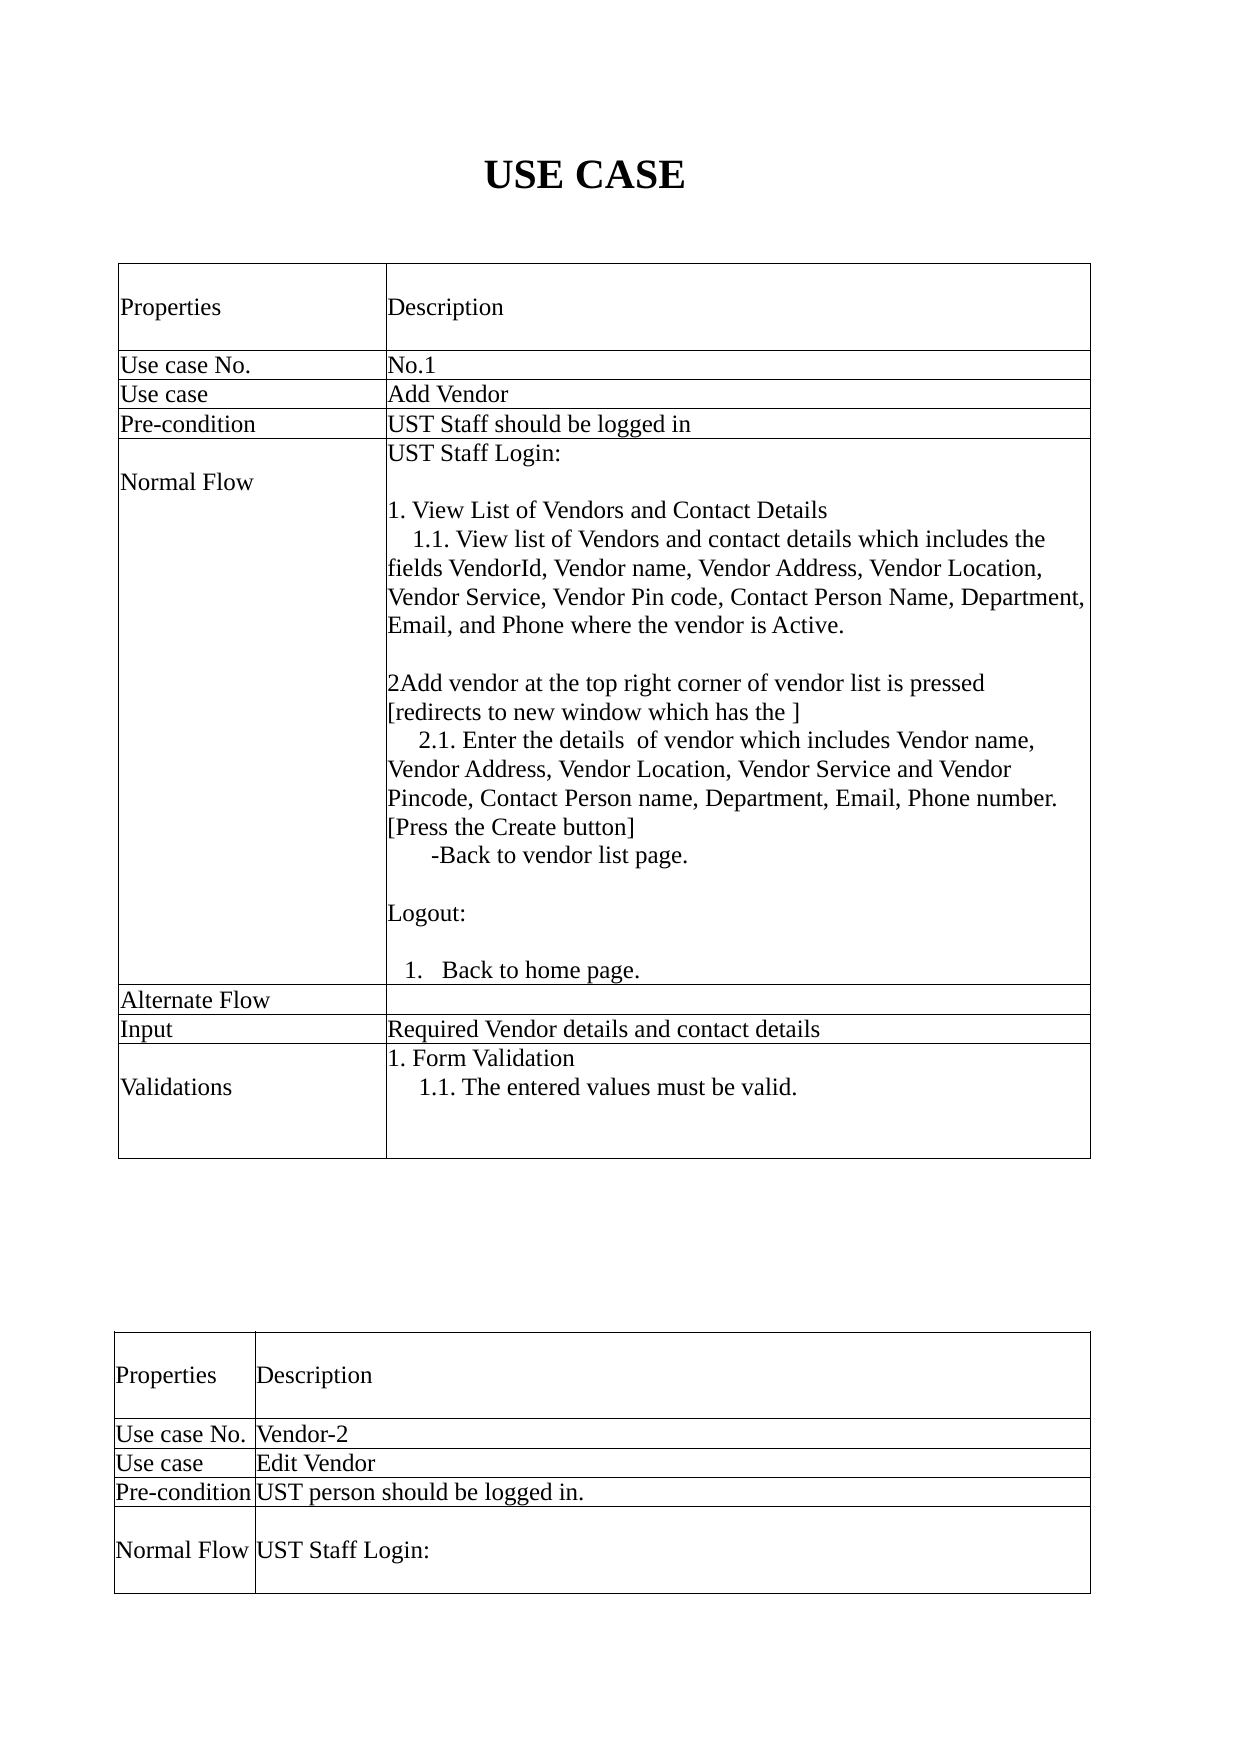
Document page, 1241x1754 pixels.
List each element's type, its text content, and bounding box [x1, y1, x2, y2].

table_cell Use case No. [119, 351, 386, 379]
table_cell Use case [119, 380, 386, 408]
table_header Properties [119, 264, 386, 350]
table_header Properties [115, 1333, 255, 1418]
table_cell Pre-condition [115, 1478, 255, 1506]
table_cell UST person should be logged in. [256, 1478, 1090, 1506]
table_cell Validations [119, 1044, 386, 1158]
table_cell 1. Form Validation 1.1. The entered values must be valid. [387, 1044, 1090, 1158]
table_cell Input [119, 1015, 386, 1043]
table_cell Use case [115, 1449, 255, 1477]
table_cell Normal Flow [119, 439, 386, 984]
table_cell Pre-condition [119, 409, 386, 437]
table_cell Vendor-2 [256, 1419, 1090, 1447]
table_cell UST Staff Login: [256, 1507, 1090, 1593]
table_cell UST Staff should be logged in [387, 409, 1090, 437]
table_cell UST Staff Login: 1. View List of Vendors and Contact Details 1.1. View list of Vendors and contact details which includes the fields VendorId, Vendor name, Vendor Address, Vendor Location, Vendor Service, Vendor Pin code, Contact Person Name, Department, Email, and Phone where the vendor is Active. 2Add vendor at the top right corner of vendor list is pressed [redirects to new window which has the ] 2.1. Enter the details of vendor which includes Vendor name, Vendor Address, Vendor Location, Vendor Service and Vendor Pincode, Contact Person name, Department, Email, Phone number. [Press the Create button] -Back to vendor list page. Logout: Back to home page. [387, 439, 1090, 984]
table_cell Alternate Flow [119, 985, 386, 1013]
table_cell [387, 985, 1090, 1013]
table_header Description [256, 1333, 1090, 1418]
table_cell Normal Flow [115, 1507, 255, 1593]
table_cell Add Vendor [387, 380, 1090, 408]
table_cell No.1 [387, 351, 1090, 379]
text USE CASE [150, 150, 1090, 198]
table_cell Use case No. [115, 1419, 255, 1447]
table_header Description [387, 264, 1090, 350]
table_cell Edit Vendor [256, 1449, 1090, 1477]
table_cell Required Vendor details and contact details [387, 1015, 1090, 1043]
